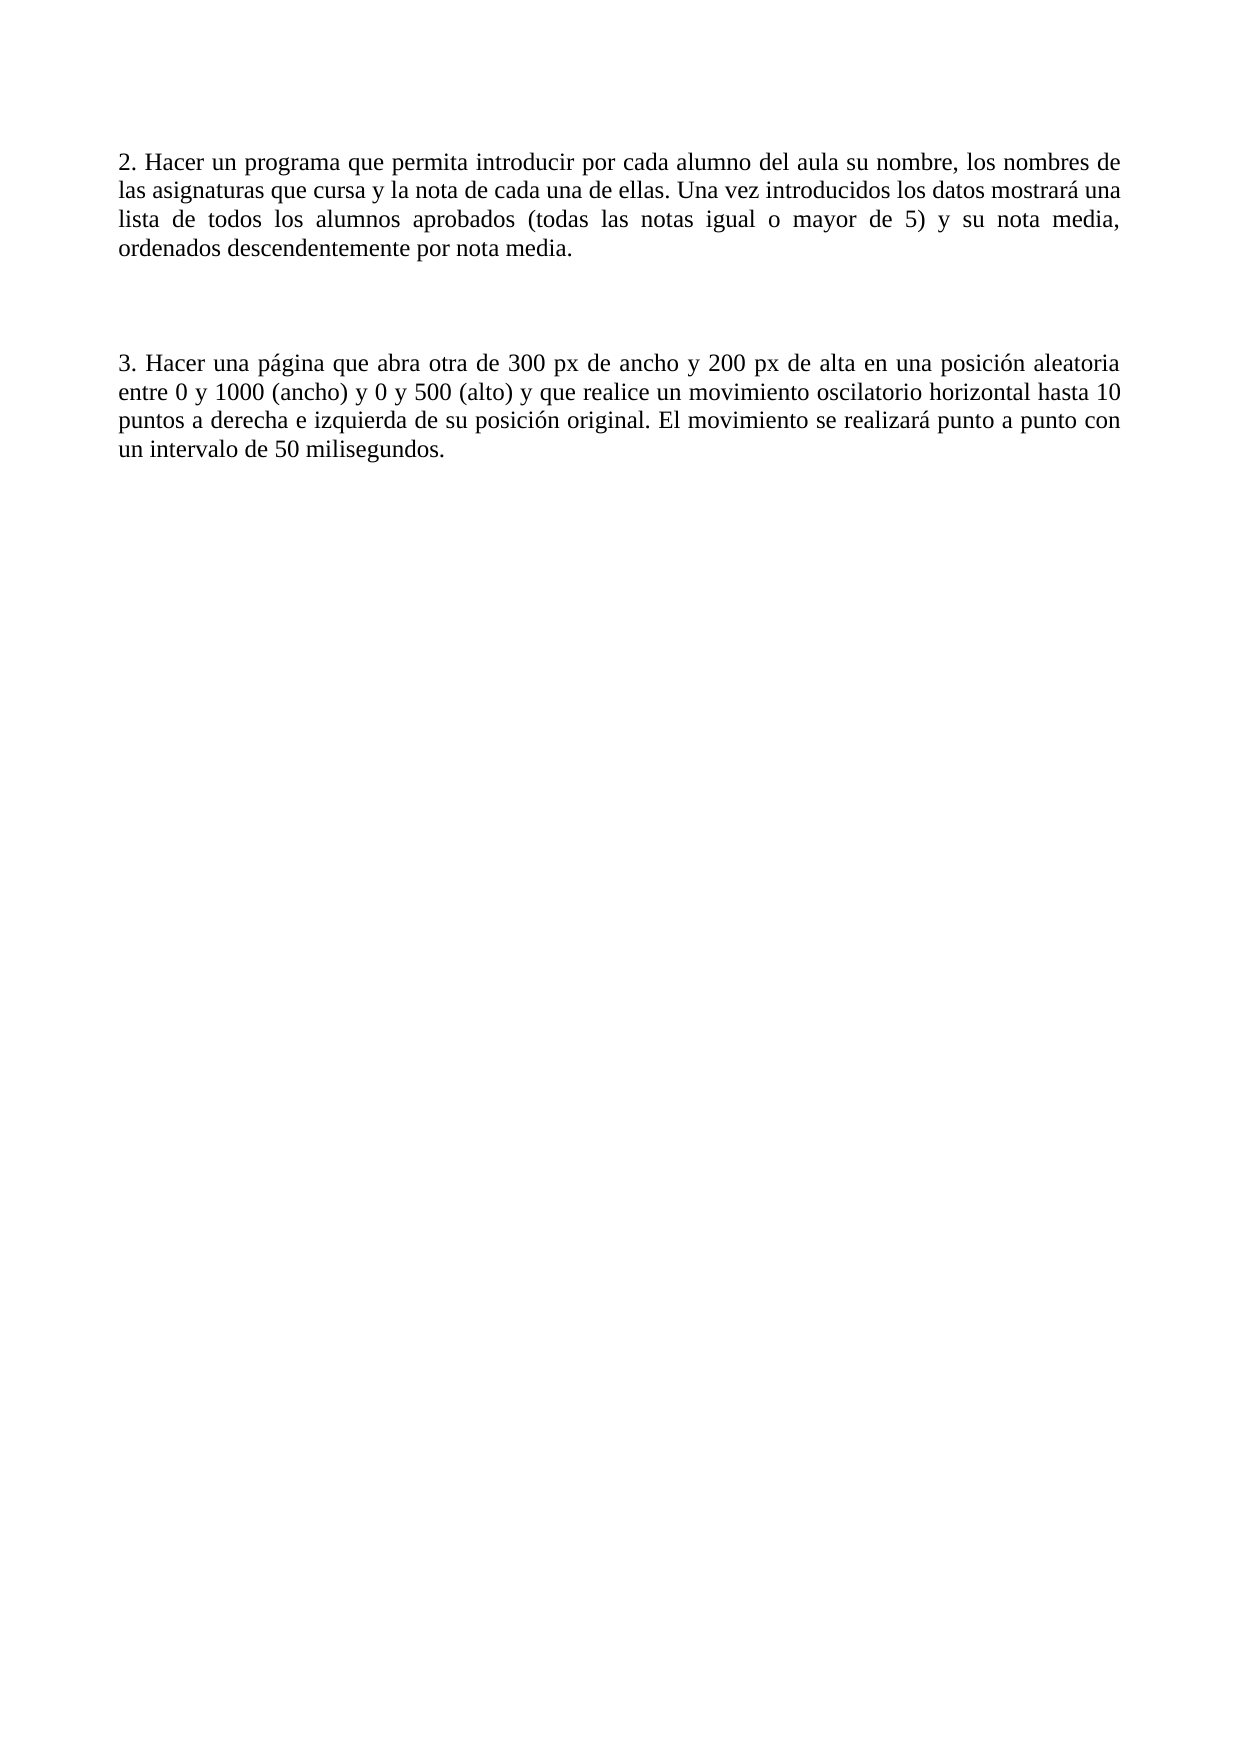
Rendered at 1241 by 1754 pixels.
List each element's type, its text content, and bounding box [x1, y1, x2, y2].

text 3. Hacer una página que abra otra de 300 px de ancho y 200 px de alta en una posición aleatoria entre 0 y 1000 (ancho) y 0 y 500 (alto) y que realice un movimiento oscilatorio horizontal hasta 10 puntos a derecha e izquierda de su posición original. El movimiento se realizará punto a punto con un intervalo de 50 milisegundos. [118, 348, 1122, 463]
text 2. Hacer un programa que permita introducir por cada alumno del aula su nombre, los nombres de las asignaturas que cursa y la nota de cada una de ellas. Una vez introducidos los datos mostrará una lista de todos los alumnos aprobados (todas las notas igual o mayor de 5) y su nota media, ordenados descendentemente por nota media. [118, 147, 1122, 262]
